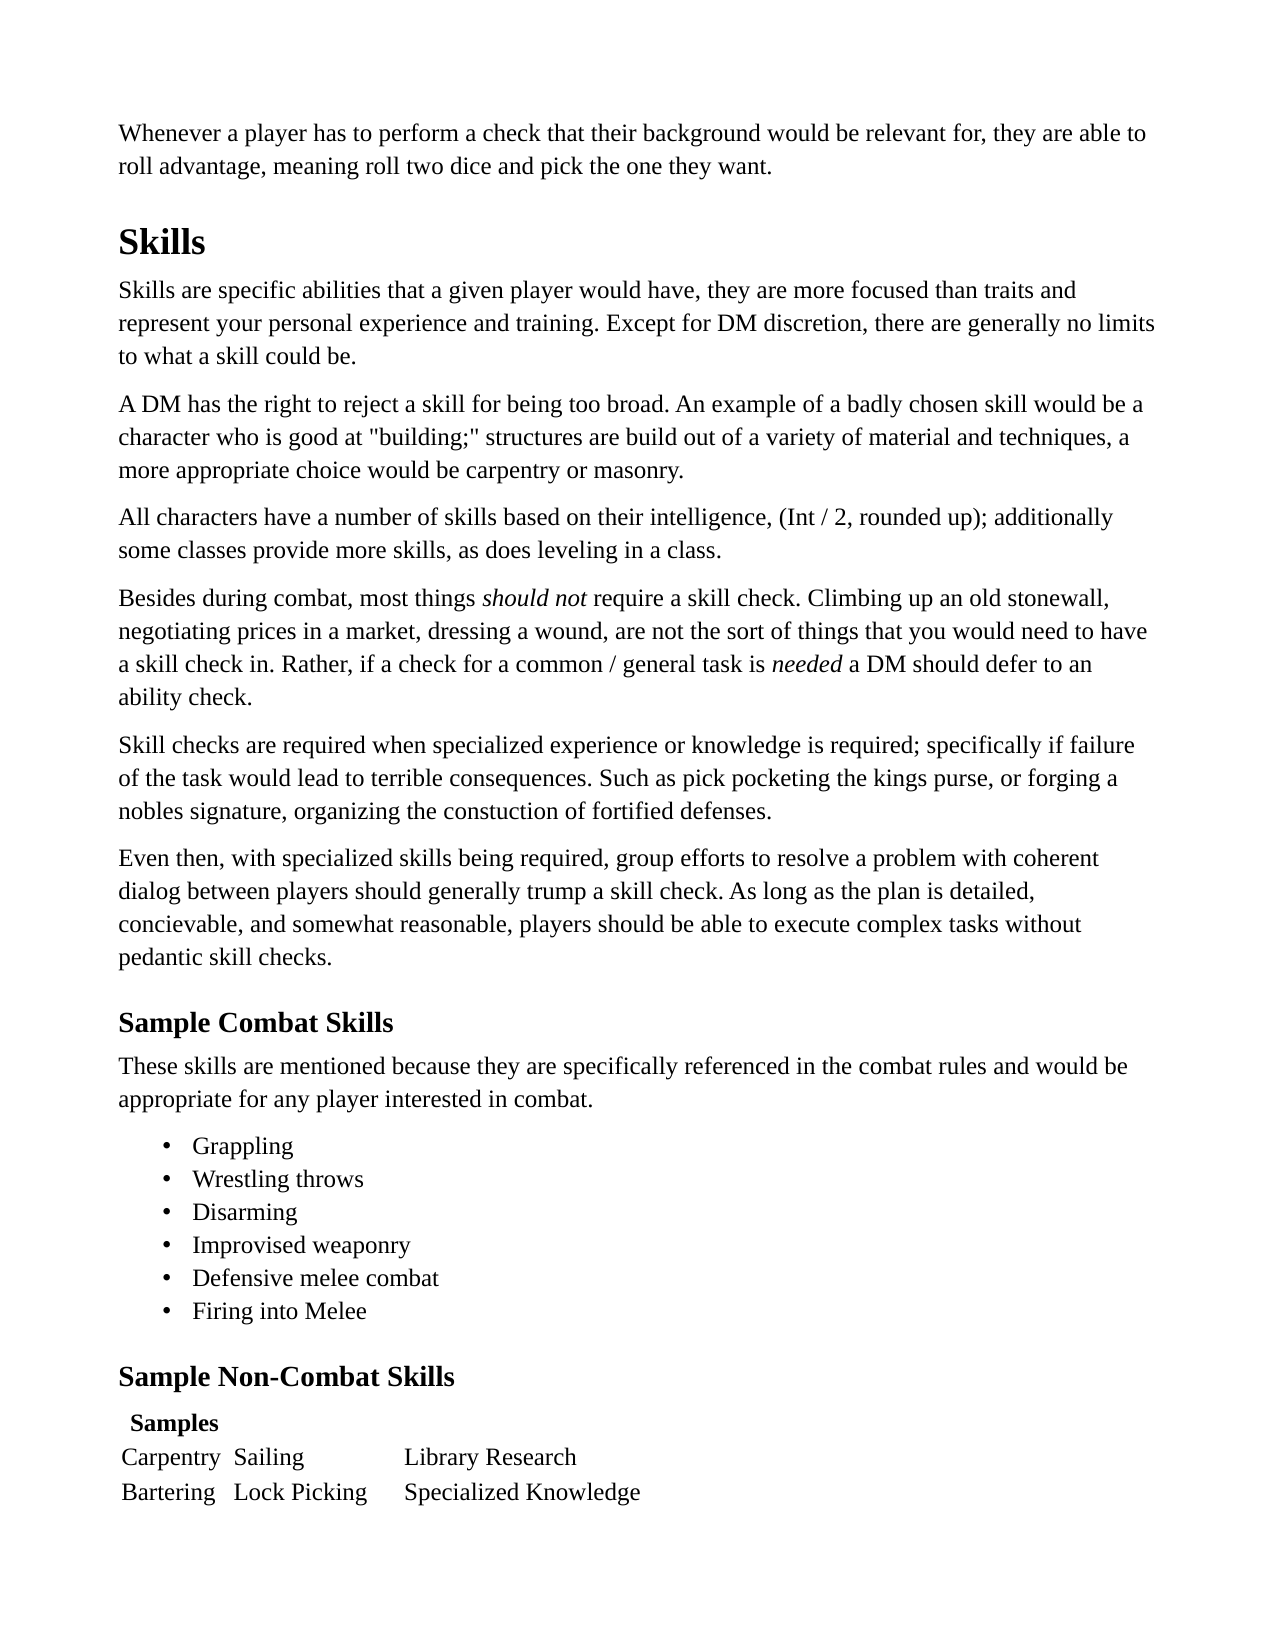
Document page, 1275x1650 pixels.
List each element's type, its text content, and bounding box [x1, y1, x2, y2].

subtitle Sample Non-Combat Skills [118, 1359, 1157, 1392]
list Improvised weaponry [162, 1230, 1157, 1259]
text Even then, with specialized skills being required, group efforts to resolve a problem with coherent dialog between players should generally trump a skill check. As long as the plan is detailed, concievable, and somewhat reasonable, players should be able to execute complex tasks without pedantic skill checks. [118, 843, 1157, 971]
subtitle Skills [118, 219, 1157, 263]
table_cell Bartering [118, 1474, 230, 1508]
table_cell Sailing [230, 1439, 401, 1474]
text Besides during combat, most things should not require a skill check. Climbing up an old stonewall, negotiating prices in a market, dressing a wound, are not the sort of things that you would need to have a skill check in. Rather, if a check for a common / general task is needed a DM should defer to an ability check. [118, 583, 1157, 711]
table_cell Lock Picking [230, 1474, 401, 1508]
list Grappling [162, 1131, 1157, 1160]
table_header [401, 1405, 653, 1439]
list Firing into Melee [162, 1296, 1157, 1325]
text A DM has the right to reject a skill for being too broad. An example of a badly chosen skill would be a character who is good at "building;" structures are build out of a variety of material and techniques, a more appropriate choice would be carpentry or masonry. [118, 389, 1157, 484]
text These skills are mentioned because they are specifically referenced in the combat rules and would be appropriate for any player interested in combat. [118, 1051, 1157, 1112]
text All characters have a number of skills based on their intelligence, (Int / 2, rounded up); additionally some classes provide more skills, as does leveling in a class. [118, 502, 1157, 564]
table_cell Library Research [401, 1439, 653, 1474]
subtitle Sample Combat Skills [118, 1005, 1157, 1038]
text Skills are specific abilities that a given player would have, they are more focused than traits and represent your personal experience and training. Except for DM discretion, there are generally no limits to what a skill could be. [118, 275, 1157, 370]
table_cell Carpentry [118, 1439, 230, 1474]
list Wrestling throws [162, 1164, 1157, 1193]
text Skill checks are required when specialized experience or knowledge is required; specifically if failure of the task would lead to terrible consequences. Such as pick pocketing the kings purse, or forging a nobles signature, organizing the constuction of fortified defenses. [118, 730, 1157, 824]
table_cell Specialized Knowledge [401, 1474, 653, 1508]
text Whenever a player has to perform a check that their background would be relevant for, they are able to roll advantage, meaning roll two dice and pick the one they want. [118, 118, 1157, 180]
list Defensive melee combat [162, 1263, 1157, 1292]
table_header Samples [118, 1405, 230, 1439]
list Disarming [162, 1197, 1157, 1226]
table_header [230, 1405, 401, 1439]
